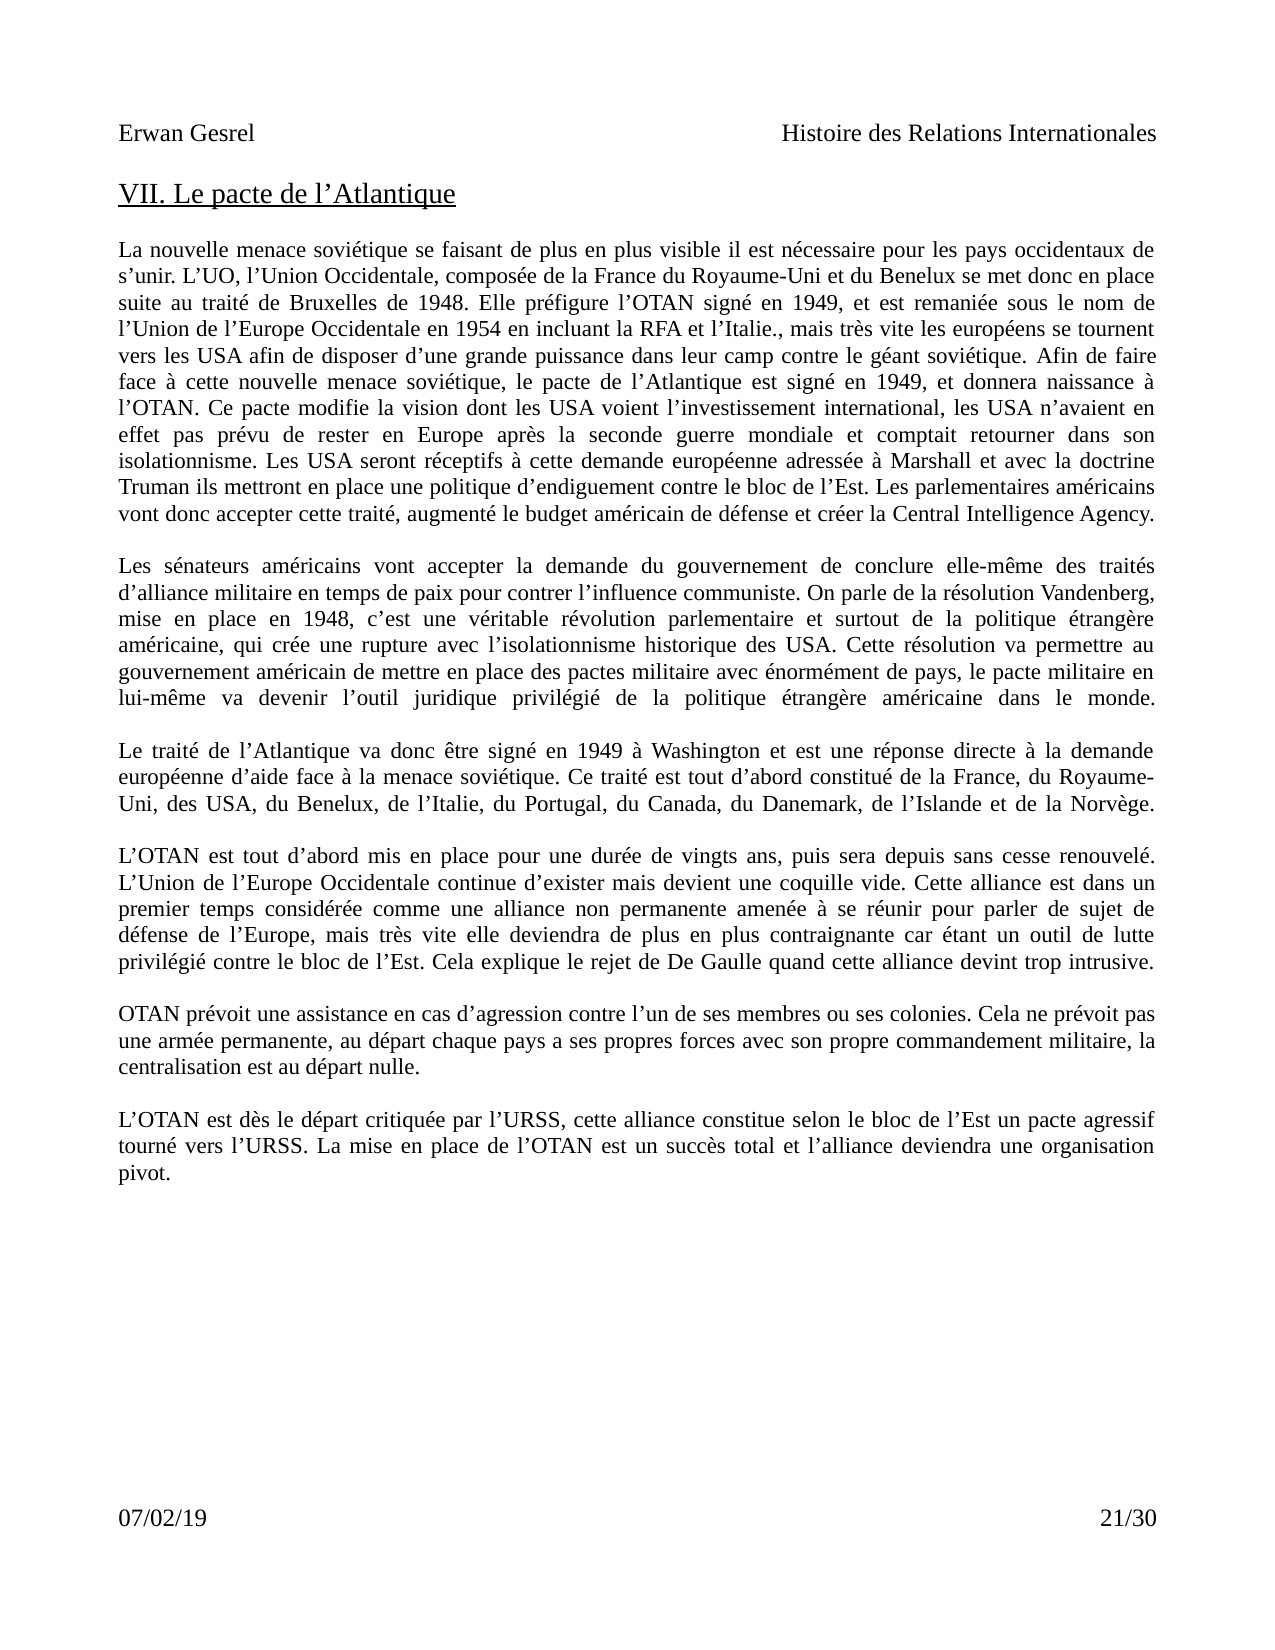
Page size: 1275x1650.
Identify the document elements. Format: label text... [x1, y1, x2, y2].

text Les sénateurs américains vont accepter la demande du gouvernement de conclure elle-même des traités d’alliance militaire en temps de paix pour contrer l’influence communiste. On parle de la résolution Vandenberg, mise en place en 1948, c’est une véritable révolution parlementaire et surtout de la politique étrangère américaine, qui crée une rupture avec l’isolationnisme historique des USA. Cette résolution va permettre au gouvernement américain de mettre en place des pactes militaire avec énormément de pays, le pacte militaire en lui-même va devenir l’outil juridique privilégié de la politique étrangère américaine dans le monde. [118, 552, 1157, 737]
text VII. Le pacte de l’Atlantique [118, 176, 1157, 210]
text OTAN prévoit une assistance en cas d’agression contre l’un de ses membres ou ses colonies. Cela ne prévoit pas une armée permanente, au départ chaque pays a ses propres forces avec son propre commandement militaire, la centralisation est au départ nulle. [118, 1001, 1157, 1079]
text L’OTAN est dès le départ critiquée par l’URSS, cette alliance constitue selon le bloc de l’Est un pacte agressif tourné vers l’URSS. La mise en place de l’OTAN est un succès total et l’alliance deviendra une organisation pivot. [118, 1106, 1157, 1185]
text Le traité de l’Atlantique va donc être signé en 1949 à Washington et est une réponse directe à la demande européenne d’aide face à la menace soviétique. Ce traité est tout d’abord constitué de la France, du Royaume-Uni, des USA, du Benelux, de l’Italie, du Portugal, du Canada, du Danemark, de l’Islande et de la Norvège. [118, 737, 1157, 842]
text L’OTAN est tout d’abord mis en place pour une durée de vingts ans, puis sera depuis sans cesse renouvelé. L’Union de l’Europe Occidentale continue d’exister mais devient une coquille vide. Cette alliance est dans un premier temps considérée comme une alliance non permanente amenée à se réunir pour parler de sujet de défense de l’Europe, mais très vite elle deviendra de plus en plus contraignante car étant un outil de lutte privilégié contre le bloc de l’Est. Cela explique le rejet de De Gaulle quand cette alliance devint trop intrusive. [118, 842, 1157, 1001]
text La nouvelle menace soviétique se faisant de plus en plus visible il est nécessaire pour les pays occidentaux de s’unir. L’UO, l’Union Occidentale, composée de la France du Royaume-Uni et du Benelux se met donc en place suite au traité de Bruxelles de 1948. Elle préfigure l’OTAN signé en 1949, et est remaniée sous le nom de l’Union de l’Europe Occidentale en 1954 en incluant la RFA et l’Italie., mais très vite les européens se tournent vers les USA afin de disposer d’une grande puissance dans leur camp contre le géant soviétique. Afin de faire face à cette nouvelle menace soviétique, le pacte de l’Atlantique est signé en 1949, et donnera naissance à l’OTAN. Ce pacte modifie la vision dont les USA voient l’investissement international, les USA n’avaient en effet pas prévu de rester en Europe après la seconde guerre mondiale et comptait retourner dans son isolationnisme. Les USA seront réceptifs à cette demande européenne adressée à Marshall et avec la doctrine Truman ils mettront en place une politique d’endiguement contre le bloc de l’Est. Les parlementaires américains vont donc accepter cette traité, augmenté le budget américain de défense et créer la Central Intelligence Agency. [118, 236, 1157, 552]
